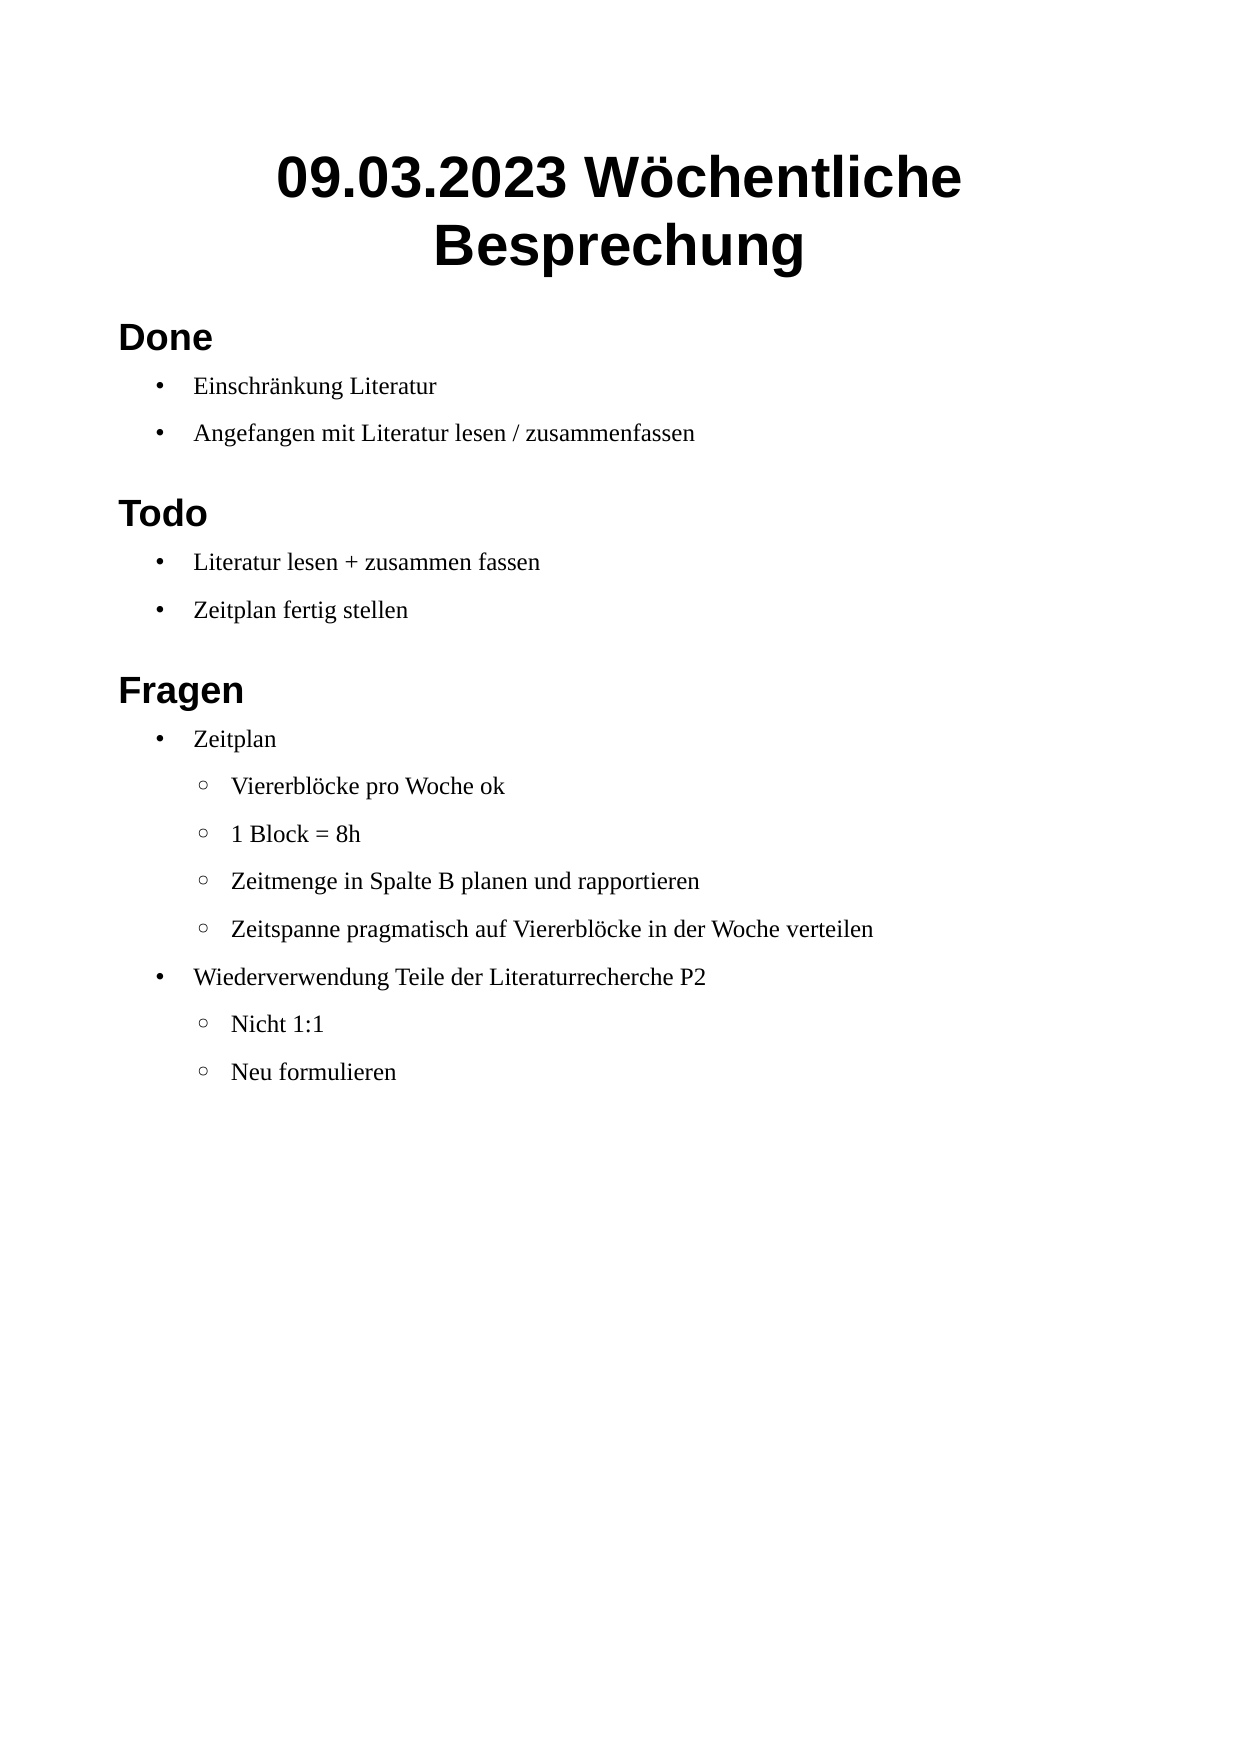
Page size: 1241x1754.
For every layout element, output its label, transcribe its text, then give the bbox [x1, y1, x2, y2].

subtitle Done [118, 315, 1122, 358]
subtitle Todo [118, 491, 1122, 535]
list 1 Block = 8h [193, 819, 1122, 848]
list Literatur lesen + zusammen fassen [156, 547, 1122, 576]
list Viererblöcke pro Woche ok [193, 771, 1122, 800]
list Angefangen mit Literatur lesen / zusammenfassen [156, 418, 1122, 447]
list Zeitspanne pragmatisch auf Viererblöcke in der Woche verteilen [193, 914, 1122, 943]
list Zeitplan [156, 724, 1122, 752]
list Zeitmenge in Spalte B planen und rapportieren [193, 866, 1122, 895]
list Einschränkung Literatur [156, 371, 1122, 400]
list Neu formulieren [193, 1057, 1122, 1086]
title 09.03.2023 Wöchentliche Besprechung [118, 143, 1122, 277]
subtitle Fragen [118, 667, 1122, 711]
list Zeitplan fertig stellen [156, 595, 1122, 624]
list Nicht 1:1 [193, 1009, 1122, 1038]
list Wiederverwendung Teile der Literaturrecherche P2 [156, 962, 1122, 990]
